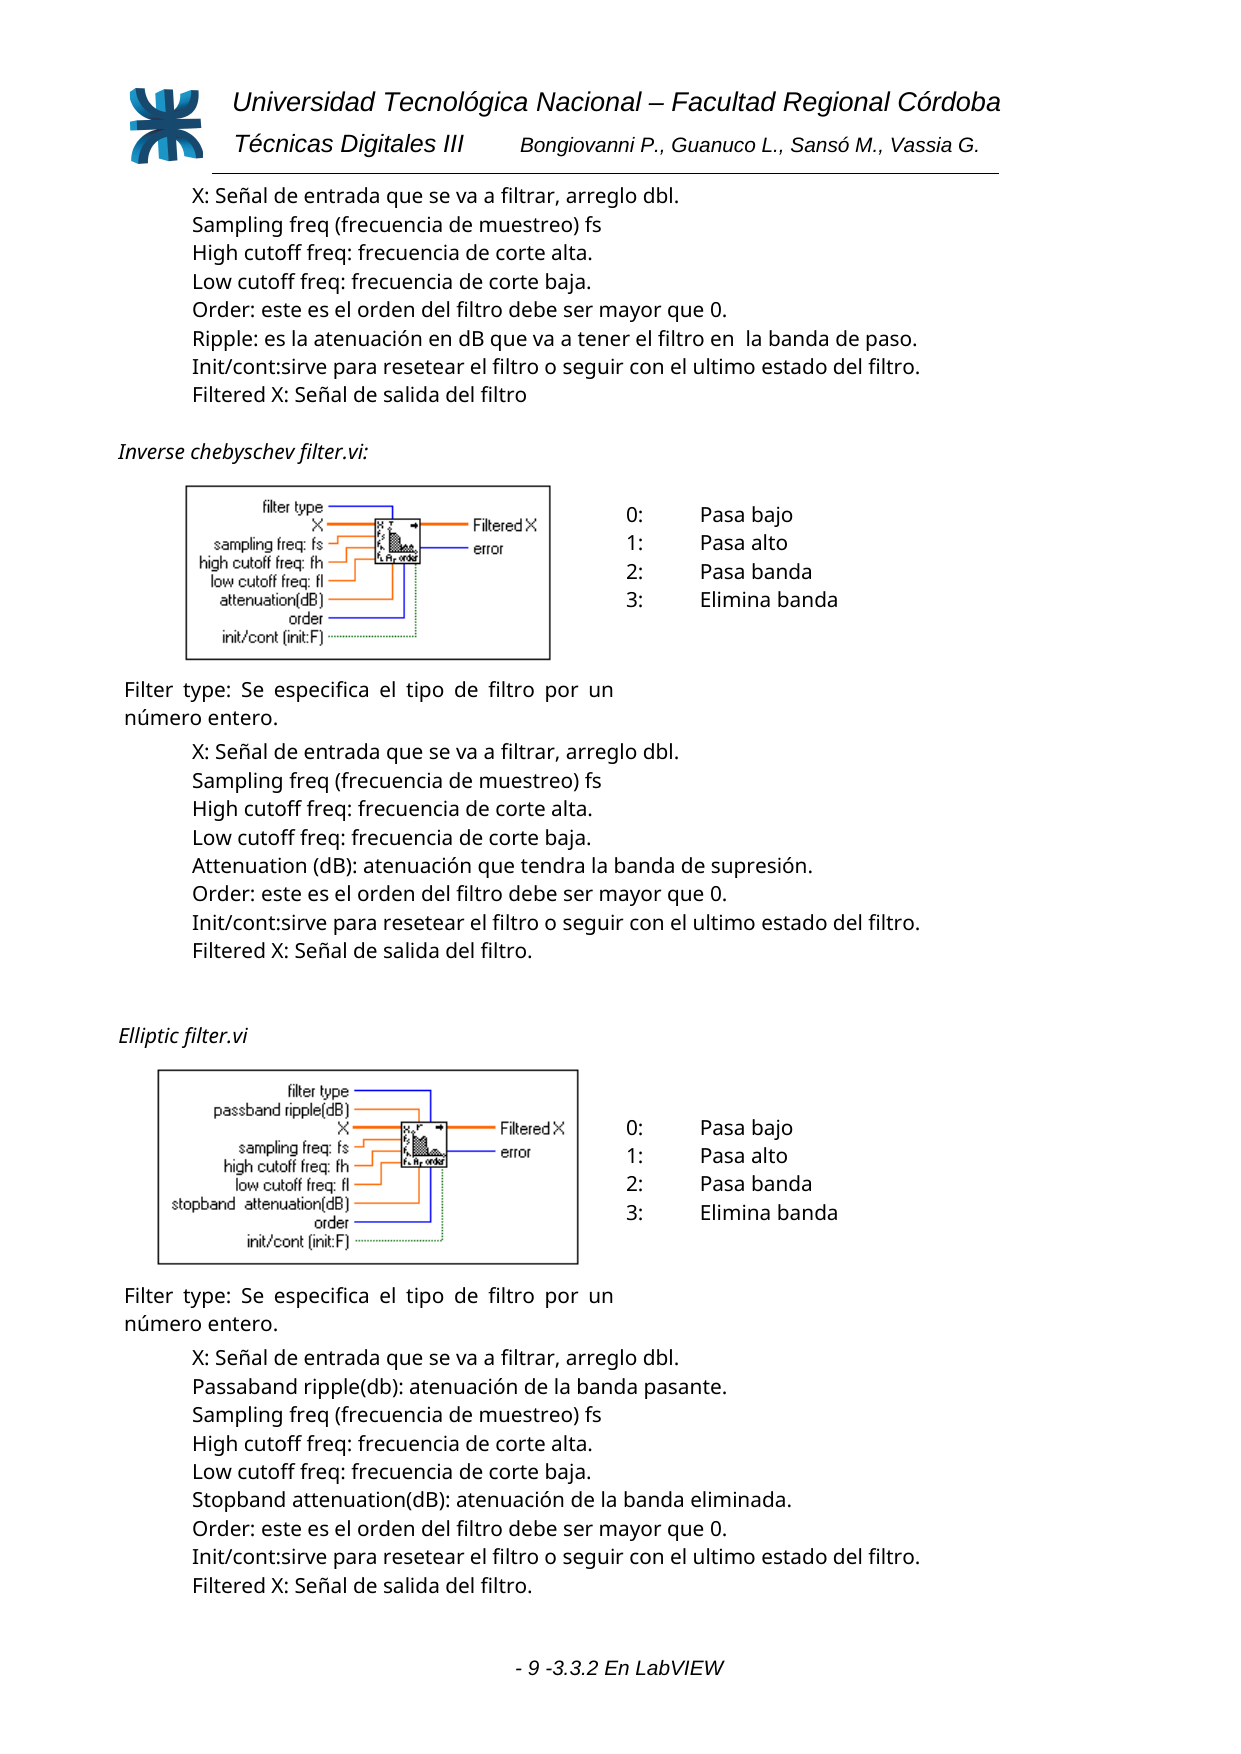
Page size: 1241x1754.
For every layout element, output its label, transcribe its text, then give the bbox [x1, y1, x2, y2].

text Passaband ripple(db): atenuación de la banda pasante. [118, 1372, 1122, 1400]
text High cutoff freq: frecuencia de corte alta. [118, 1429, 1122, 1457]
picture [129, 88, 203, 164]
text Init/cont:sirve para resetear el filtro o seguir con el ultimo estado del filtro. [118, 908, 1122, 936]
text Inverse chebyschev filter.vi: [118, 437, 1122, 466]
text Order: este es el orden del filtro debe ser mayor que 0. [118, 879, 1122, 908]
text Filtered X: Señal de salida del filtro [118, 381, 1122, 409]
text Ripple: es la atenuación en dB que va a tener el filtro en la banda de paso. [118, 324, 1122, 352]
text X: Señal de entrada que se va a filtrar, arreglo dbl. [118, 1343, 1122, 1372]
table_header Filter type: Se especifica el tipo de filtro por un número entero. [118, 466, 620, 737]
text Sampling freq (frecuencia de muestreo) fs [118, 210, 1122, 238]
table_header 0: Pasa bajo 1: Pasa alto 2: Pasa banda 3: Elimina banda [620, 1050, 1122, 1343]
text Filtered X: Señal de salida del filtro. [118, 1571, 1122, 1599]
text Filtered X: Señal de salida del filtro. [118, 936, 1122, 965]
table_header Filter type: Se especifica el tipo de filtro por un número entero. [118, 1050, 620, 1343]
text Order: este es el orden del filtro debe ser mayor que 0. [118, 1514, 1122, 1542]
text Stopband attenuation(dB): atenuación de la banda eliminada. [118, 1486, 1122, 1514]
text X: Señal de entrada que se va a filtrar, arreglo dbl. [118, 181, 1122, 210]
text Init/cont:sirve para resetear el filtro o seguir con el ultimo estado del filtro. [118, 1542, 1122, 1571]
text High cutoff freq: frecuencia de corte alta. [118, 794, 1122, 823]
picture [181, 480, 558, 666]
text Sampling freq (frecuencia de muestreo) fs [118, 1400, 1122, 1429]
table_header 0: Pasa bajo 1: Pasa alto 2: Pasa banda 3: Elimina banda [620, 466, 1122, 737]
text Low cutoff freq: frecuencia de corte baja. [118, 1457, 1122, 1486]
text Order: este es el orden del filtro debe ser mayor que 0. [118, 295, 1122, 324]
text Init/cont:sirve para resetear el filtro o seguir con el ultimo estado del filtro. [118, 352, 1122, 381]
text Sampling freq (frecuencia de muestreo) fs [118, 766, 1122, 794]
text High cutoff freq: frecuencia de corte alta. [118, 238, 1122, 267]
text Elliptic filter.vi [118, 1022, 1122, 1050]
text Low cutoff freq: frecuencia de corte baja. [118, 823, 1122, 851]
text X: Señal de entrada que se va a filtrar, arreglo dbl. [118, 737, 1122, 766]
picture [152, 1065, 586, 1272]
text Attenuation (dB): atenuación que tendra la banda de supresión. [118, 851, 1122, 879]
text Low cutoff freq: frecuencia de corte baja. [118, 267, 1122, 295]
